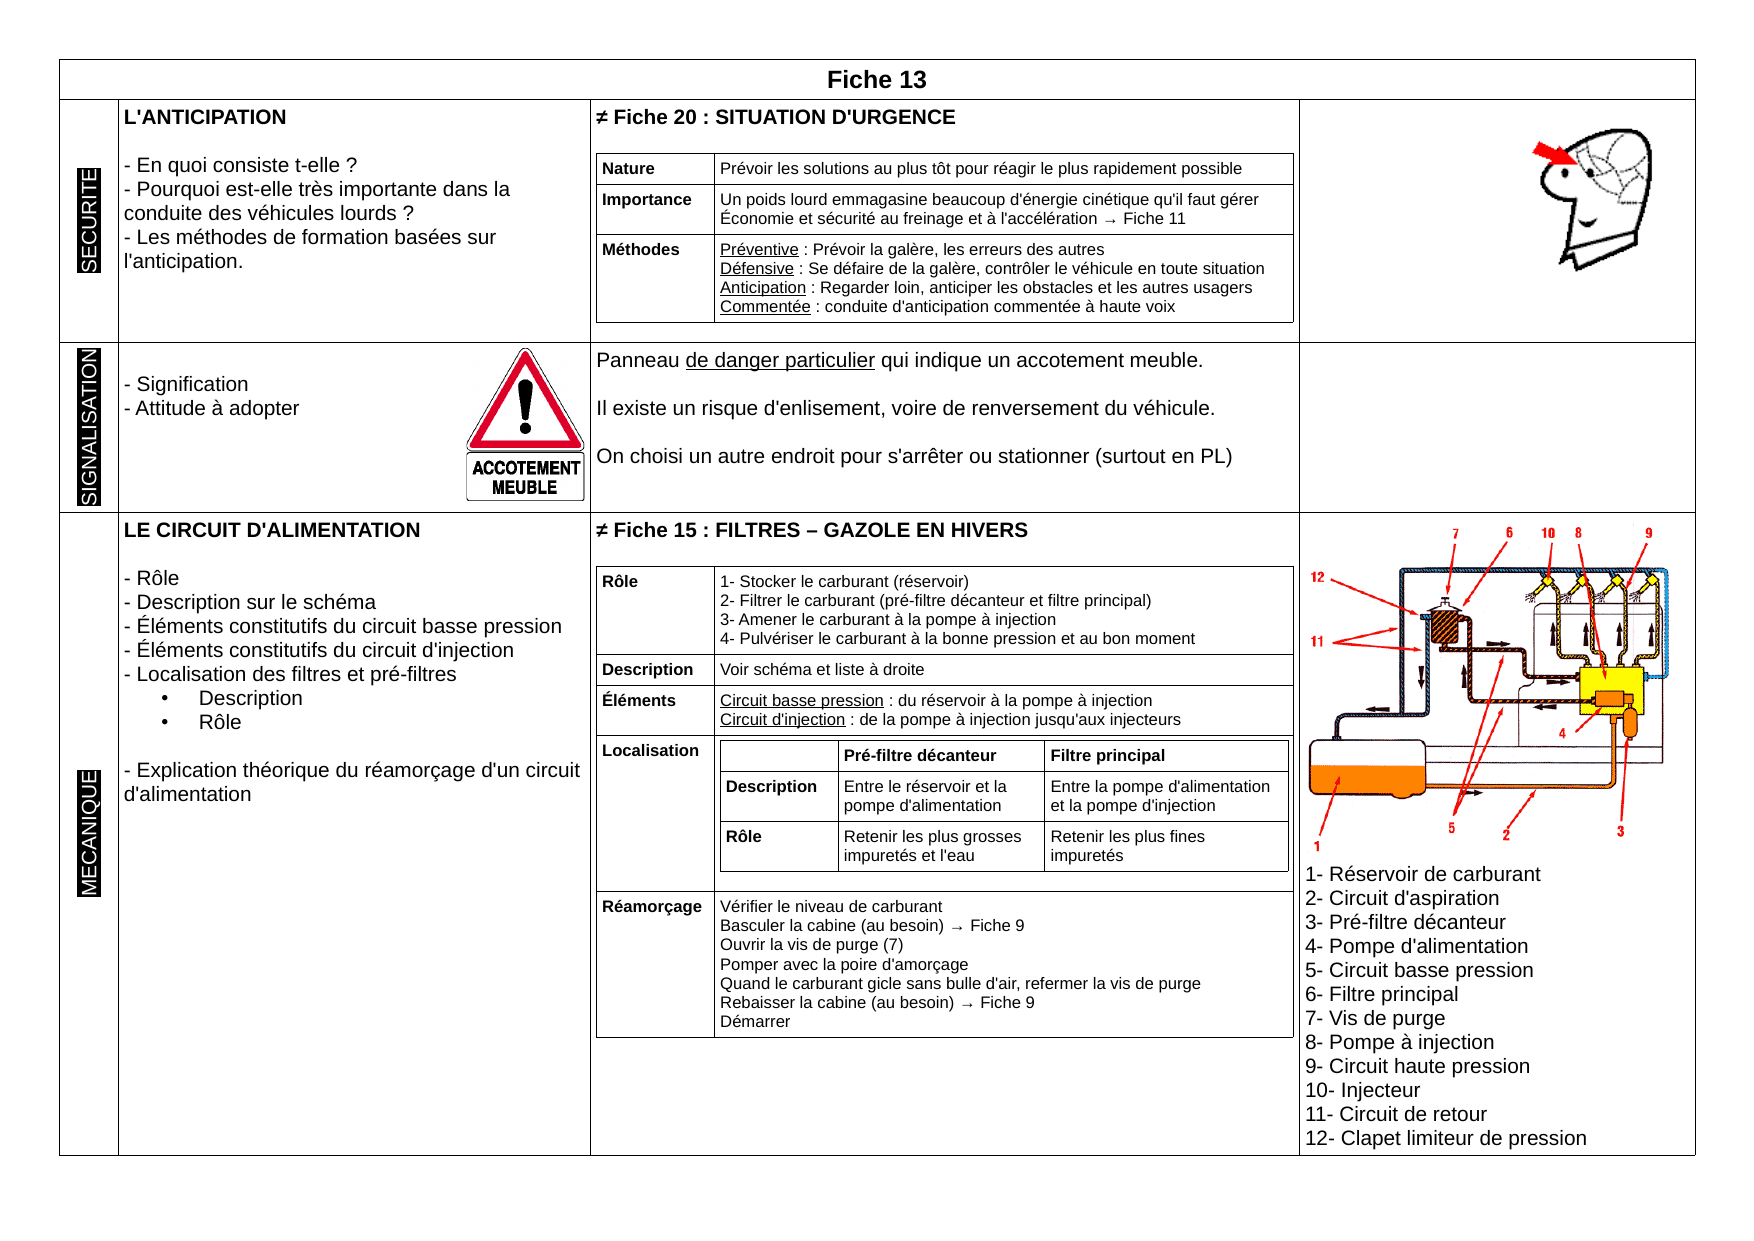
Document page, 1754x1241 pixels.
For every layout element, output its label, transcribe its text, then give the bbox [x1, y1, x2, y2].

table_cell LE CIRCUIT D'ALIMENTATION - Rôle - Description sur le schéma - Éléments constitutifs du circuit basse pression - Éléments constitutifs du circuit d'injection - Localisation des filtres et pré-filtres Description Rôle - Explication théorique du réamorçage d'un circuit d'alimentation [119, 513, 590, 1155]
table_cell Réamorçage [597, 892, 714, 1037]
table_header Prévoir les solutions au plus tôt pour réagir le plus rapidement possible [715, 154, 1293, 184]
table_cell Description [597, 655, 714, 684]
table_cell SECURITE [60, 100, 118, 342]
table_cell ≠ Fiche 15 : FILTRES – GAZOLE EN HIVERS [591, 513, 1299, 1155]
table_cell [1300, 100, 1695, 282]
table_cell - Signification - Attitude à adopter [119, 343, 590, 512]
table_header Pré-filtre décanteur [839, 741, 1044, 771]
table_cell Vérifier le niveau de carburant Basculer la cabine (au besoin) → Fiche 9 Ouvrir la vis de purge (7) Pomper avec la poire d'amorçage Quand le carburant gicle sans bulle d'air, refermer la vis de purge Rebaisser la cabine (au besoin) → Fiche 9 Démarrer [715, 892, 1293, 1037]
table_cell Entre le réservoir et la pompe d'alimentation [839, 772, 1044, 821]
table_cell Panneau de danger particulier qui indique un accotement meuble. Il existe un risque d'enlisement, voire de renversement du véhicule. On choisi un autre endroit pour s'arrêter ou stationner (surtout en PL) [591, 343, 1299, 512]
table_cell ≠ Fiche 20 : SITUATION D'URGENCE [591, 100, 1299, 342]
table_header [721, 741, 838, 771]
table_cell SIGNALISATION [60, 343, 118, 512]
table_cell Circuit basse pression : du réservoir à la pompe à injection Circuit d'injection : de la pompe à injection jusqu'aux injecteurs [715, 686, 1293, 734]
table_cell Rôle [721, 822, 838, 871]
table_cell [1300, 343, 1695, 512]
table_cell 1- Réservoir de carburant 2- Circuit d'aspiration 3- Pré-filtre décanteur 4- Pompe d'alimentation 5- Circuit basse pression 6- Filtre principal 7- Vis de purge 8- Pompe à injection 9- Circuit haute pression 10- Injecteur 11- Circuit de retour 12- Clapet limiteur de pression [1300, 513, 1695, 1155]
table_cell Description [721, 772, 838, 821]
table_cell Préventive : Prévoir la galère, les erreurs des autres Défensive : Se défaire de la galère, contrôler le véhicule en toute situation Anticipation : Regarder loin, anticiper les obstacles et les autres usagers Commentée : conduite d'anticipation commentée à haute voix [715, 235, 1293, 322]
table_cell Éléments [597, 686, 714, 734]
table_cell Voir schéma et liste à droite [715, 655, 1293, 684]
table_cell Méthodes [597, 235, 714, 322]
table_header Fiche 13 [60, 60, 1695, 99]
table_cell Un poids lourd emmagasine beaucoup d'énergie cinétique qu'il faut gérer Économie et sécurité au freinage et à l'accélération → Fiche 11 [715, 185, 1293, 234]
picture [1511, 105, 1689, 283]
picture [466, 348, 585, 501]
table_cell Retenir les plus grosses impuretés et l'eau [839, 822, 1044, 871]
table_cell Localisation [597, 736, 714, 891]
table_cell Entre la pompe d'alimentation et la pompe d'injection [1045, 772, 1288, 821]
table_cell [1300, 283, 1695, 342]
table_cell Retenir les plus fines impuretés [1045, 822, 1288, 871]
table_cell MECANIQUE [60, 513, 118, 1155]
table_header 1- Stocker le carburant (réservoir) 2- Filtrer le carburant (pré-filtre décanteur et filtre principal) 3- Amener le carburant à la pompe à injection 4- Pulvériser le carburant à la bonne pression et au bon moment [715, 567, 1293, 654]
table_header Filtre principal [1045, 741, 1288, 771]
picture [1304, 517, 1689, 862]
table_header Rôle [597, 567, 714, 654]
table_cell [715, 736, 1293, 891]
table_cell L'ANTICIPATION - En quoi consiste t-elle ? - Pourquoi est-elle très importante dans la conduite des véhicules lourds ? - Les méthodes de formation basées sur l'anticipation. [119, 100, 590, 342]
table_cell Importance [597, 185, 714, 234]
table_header Nature [597, 154, 714, 184]
